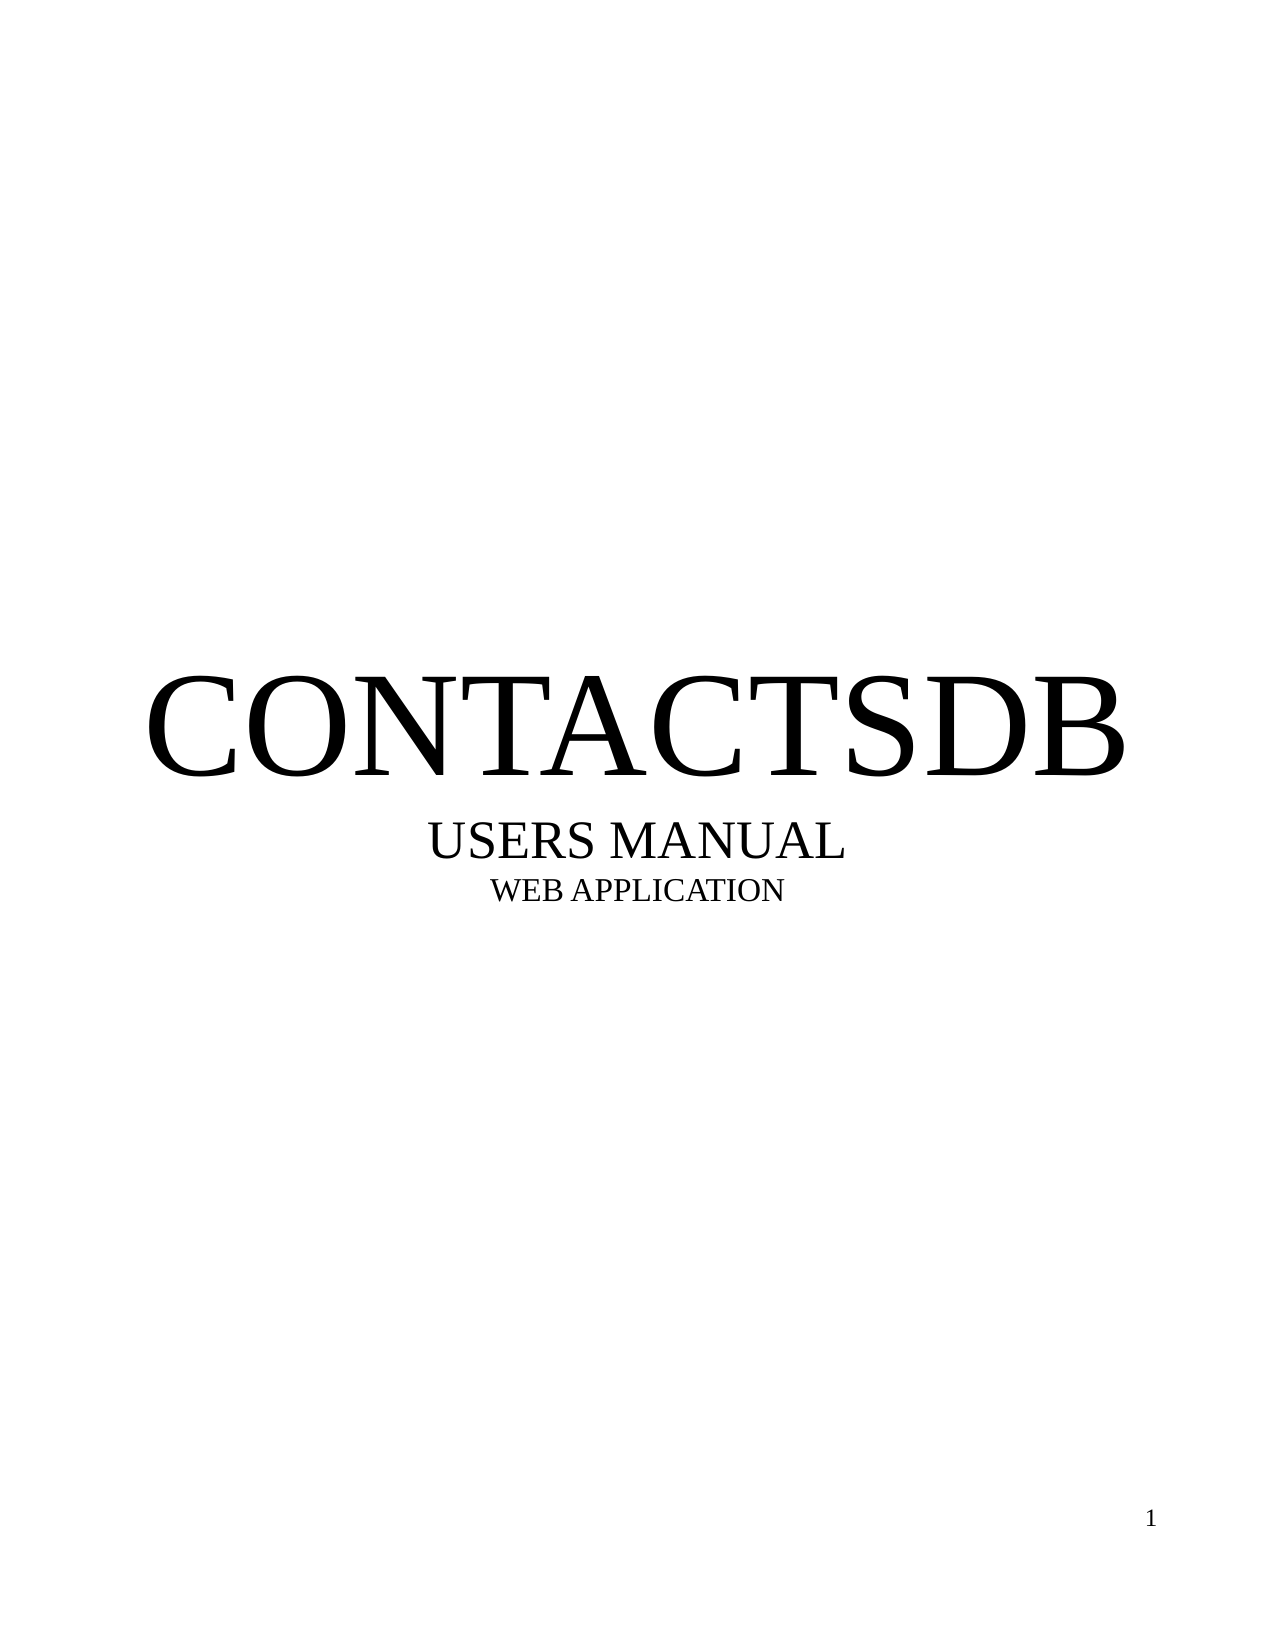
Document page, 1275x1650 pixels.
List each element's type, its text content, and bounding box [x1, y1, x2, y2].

text CONTACTSDB [118, 636, 1157, 808]
text USERS MANUAL [118, 808, 1157, 870]
text WEB APPLICATION [118, 870, 1157, 909]
